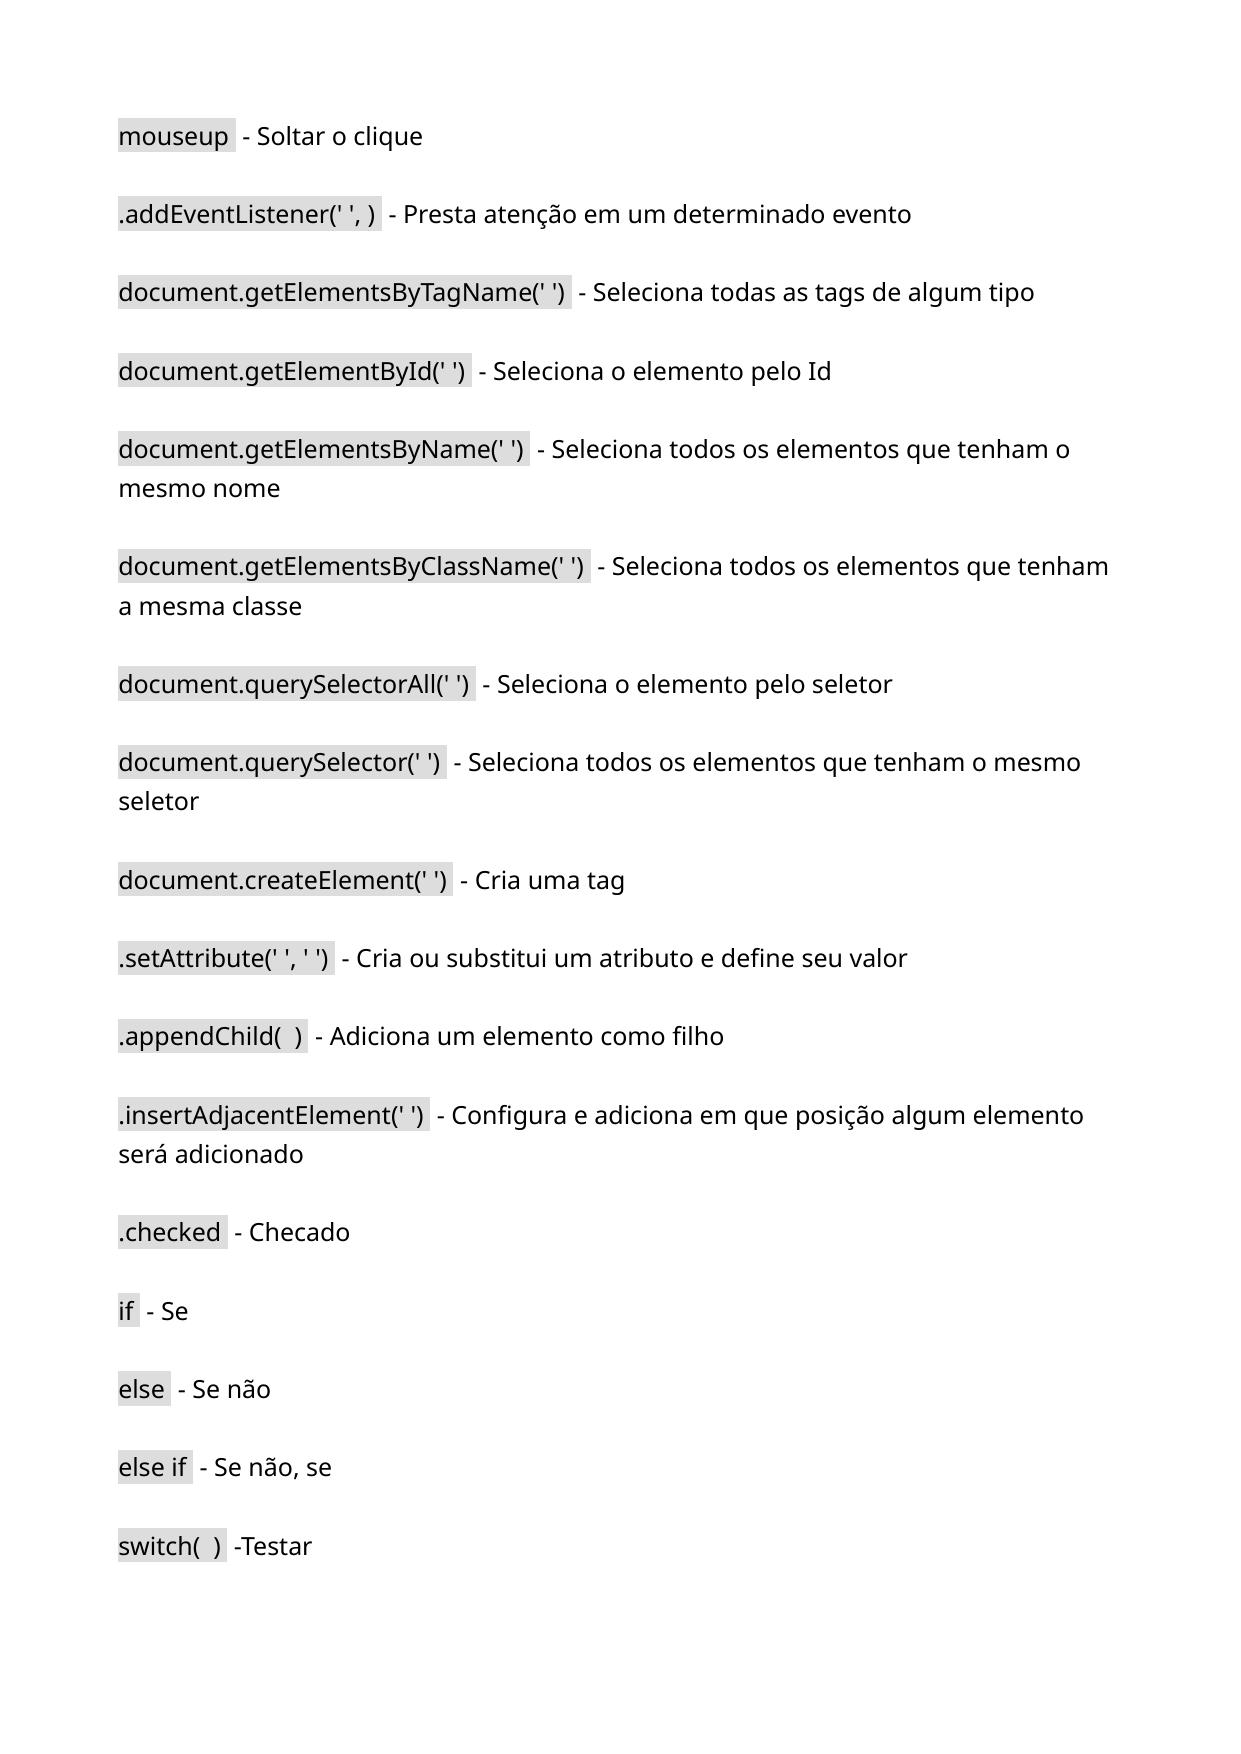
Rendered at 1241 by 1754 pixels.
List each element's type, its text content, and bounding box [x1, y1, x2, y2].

text .addEventListener(' ', ) - Presta atenção em um determinado evento [118, 196, 1122, 231]
text document.createElement(' ') - Cria uma tag [118, 862, 1122, 896]
text document.querySelector(' ') - Seleciona todos os elementos que tenham o mesmo seletor [118, 745, 1122, 818]
text .setAttribute(' ', ' ') - Cria ou substitui um atributo e define seu valor [118, 941, 1122, 975]
text switch( ) -Testar [118, 1528, 1122, 1562]
text if - Se [118, 1293, 1122, 1327]
text .checked - Checado [118, 1215, 1122, 1249]
text document.querySelectorAll(' ') - Seleciona o elemento pelo seletor [118, 666, 1122, 701]
text else if - Se não, se [118, 1450, 1122, 1484]
text mouseup - Soltar o clique [118, 118, 1122, 152]
text .insertAdjacentElement(' ') - Configura e adiciona em que posição algum elemento será adicionado [118, 1097, 1122, 1171]
text document.getElementsByClassName(' ') - Seleciona todos os elementos que tenham a mesma classe [118, 549, 1122, 622]
text document.getElementsByName(' ') - Seleciona todos os elementos que tenham o mesmo nome [118, 431, 1122, 505]
text document.getElementById(' ') - Seleciona o elemento pelo Id [118, 353, 1122, 387]
text else - Se não [118, 1371, 1122, 1406]
text document.getElementsByTagName(' ') - Seleciona todas as tags de algum tipo [118, 275, 1122, 309]
text .appendChild( ) - Adiciona um elemento como filho [118, 1019, 1122, 1053]
